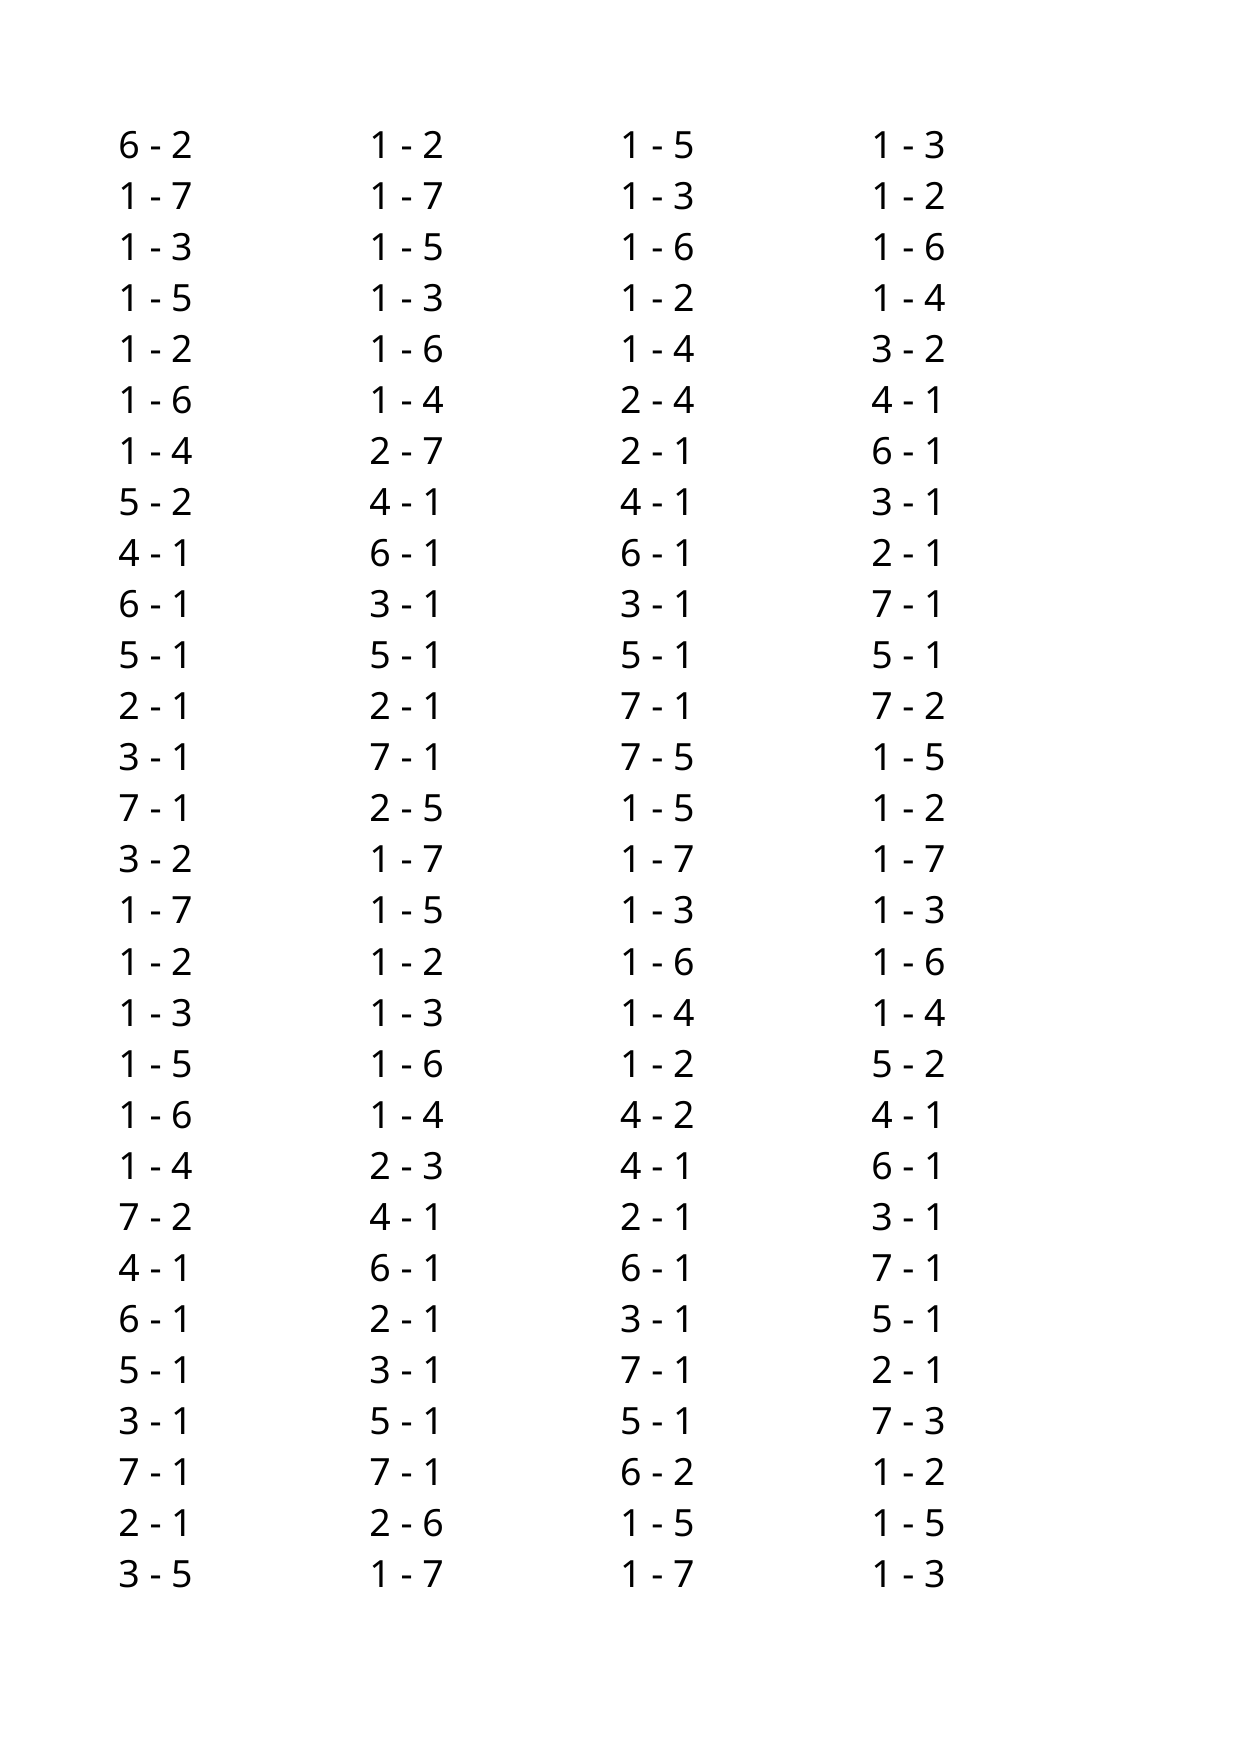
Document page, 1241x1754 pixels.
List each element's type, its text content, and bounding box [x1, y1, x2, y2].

text 1 - 7 [118, 884, 369, 935]
text 6 - 1 [871, 1139, 1122, 1190]
text 1 - 2 [369, 935, 620, 986]
text 3 - 1 [620, 1292, 871, 1343]
text 4 - 1 [369, 475, 620, 526]
text 1 - 7 [369, 169, 620, 220]
text 1 - 5 [369, 884, 620, 935]
text 1 - 4 [118, 424, 369, 475]
text 6 - 1 [620, 1241, 871, 1292]
text 5 - 2 [871, 1037, 1122, 1088]
text 5 - 1 [620, 628, 871, 679]
text 2 - 6 [369, 1496, 620, 1547]
text 1 - 2 [620, 271, 871, 322]
text 5 - 1 [118, 628, 369, 679]
text 2 - 1 [369, 1292, 620, 1343]
text 1 - 5 [871, 731, 1122, 782]
text 1 - 2 [118, 935, 369, 986]
text 1 - 4 [620, 322, 871, 373]
text 1 - 4 [369, 373, 620, 424]
text 2 - 1 [871, 526, 1122, 577]
text 5 - 1 [871, 1292, 1122, 1343]
text 1 - 5 [369, 220, 620, 271]
text 7 - 1 [369, 1445, 620, 1496]
text 1 - 5 [118, 1037, 369, 1088]
text 5 - 1 [369, 1394, 620, 1445]
text 4 - 1 [871, 1088, 1122, 1139]
text 1 - 3 [118, 220, 369, 271]
text 1 - 6 [620, 935, 871, 986]
text 1 - 3 [871, 1547, 1122, 1598]
text 7 - 1 [620, 679, 871, 731]
text 7 - 3 [871, 1394, 1122, 1445]
text 4 - 1 [369, 1190, 620, 1241]
text 1 - 4 [620, 986, 871, 1037]
text 3 - 5 [118, 1547, 369, 1598]
text 1 - 6 [369, 322, 620, 373]
text 1 - 7 [369, 1547, 620, 1598]
text 3 - 2 [118, 833, 369, 884]
text 7 - 1 [871, 577, 1122, 628]
text 6 - 1 [871, 424, 1122, 475]
text 1 - 5 [620, 1496, 871, 1547]
text 1 - 3 [118, 986, 369, 1037]
text 1 - 3 [369, 986, 620, 1037]
text 1 - 2 [871, 782, 1122, 833]
text 2 - 1 [369, 679, 620, 731]
text 1 - 3 [620, 884, 871, 935]
text 4 - 2 [620, 1088, 871, 1139]
text 3 - 1 [369, 1343, 620, 1394]
text 4 - 1 [620, 475, 871, 526]
text 2 - 7 [369, 424, 620, 475]
text 5 - 1 [118, 1343, 369, 1394]
text 5 - 2 [118, 475, 369, 526]
text 1 - 5 [871, 1496, 1122, 1547]
text 1 - 7 [620, 1547, 871, 1598]
text 2 - 1 [118, 679, 369, 731]
text 1 - 7 [620, 833, 871, 884]
text 7 - 1 [118, 1445, 369, 1496]
text 7 - 1 [369, 731, 620, 782]
text 2 - 1 [871, 1343, 1122, 1394]
text 6 - 1 [369, 526, 620, 577]
text 1 - 5 [620, 782, 871, 833]
text 3 - 1 [871, 475, 1122, 526]
text 1 - 6 [871, 935, 1122, 986]
text 1 - 3 [369, 271, 620, 322]
text 1 - 4 [871, 271, 1122, 322]
text 1 - 3 [620, 169, 871, 220]
text 1 - 4 [369, 1088, 620, 1139]
text 2 - 4 [620, 373, 871, 424]
text 3 - 2 [871, 322, 1122, 373]
text 6 - 2 [118, 118, 369, 169]
text 7 - 1 [871, 1241, 1122, 1292]
text 4 - 1 [871, 373, 1122, 424]
text 1 - 7 [871, 833, 1122, 884]
text 1 - 3 [871, 118, 1122, 169]
text 7 - 2 [118, 1190, 369, 1241]
text 7 - 5 [620, 731, 871, 782]
text 7 - 1 [118, 782, 369, 833]
text 2 - 3 [369, 1139, 620, 1190]
text 3 - 1 [118, 1394, 369, 1445]
text 5 - 1 [620, 1394, 871, 1445]
text 3 - 1 [871, 1190, 1122, 1241]
text 4 - 1 [118, 1241, 369, 1292]
text 2 - 1 [620, 424, 871, 475]
text 6 - 1 [118, 1292, 369, 1343]
text 1 - 2 [871, 1445, 1122, 1496]
text 2 - 5 [369, 782, 620, 833]
text 1 - 4 [871, 986, 1122, 1037]
text 1 - 5 [118, 271, 369, 322]
text 1 - 2 [871, 169, 1122, 220]
text 5 - 1 [369, 628, 620, 679]
text 6 - 2 [620, 1445, 871, 1496]
text 7 - 1 [620, 1343, 871, 1394]
text 1 - 6 [118, 373, 369, 424]
text 1 - 3 [871, 884, 1122, 935]
text 1 - 2 [118, 322, 369, 373]
text 1 - 2 [369, 118, 620, 169]
text 1 - 7 [369, 833, 620, 884]
text 7 - 2 [871, 679, 1122, 731]
text 1 - 6 [369, 1037, 620, 1088]
text 2 - 1 [118, 1496, 369, 1547]
text 1 - 2 [620, 1037, 871, 1088]
text 1 - 4 [118, 1139, 369, 1190]
text 1 - 7 [118, 169, 369, 220]
text 3 - 1 [118, 731, 369, 782]
text 2 - 1 [620, 1190, 871, 1241]
text 1 - 6 [871, 220, 1122, 271]
text 4 - 1 [620, 1139, 871, 1190]
text 3 - 1 [369, 577, 620, 628]
text 1 - 6 [118, 1088, 369, 1139]
text 4 - 1 [118, 526, 369, 577]
text 6 - 1 [118, 577, 369, 628]
text 6 - 1 [620, 526, 871, 577]
text 6 - 1 [369, 1241, 620, 1292]
text 5 - 1 [871, 628, 1122, 679]
text 3 - 1 [620, 577, 871, 628]
text 1 - 6 [620, 220, 871, 271]
text 1 - 5 [620, 118, 871, 169]
